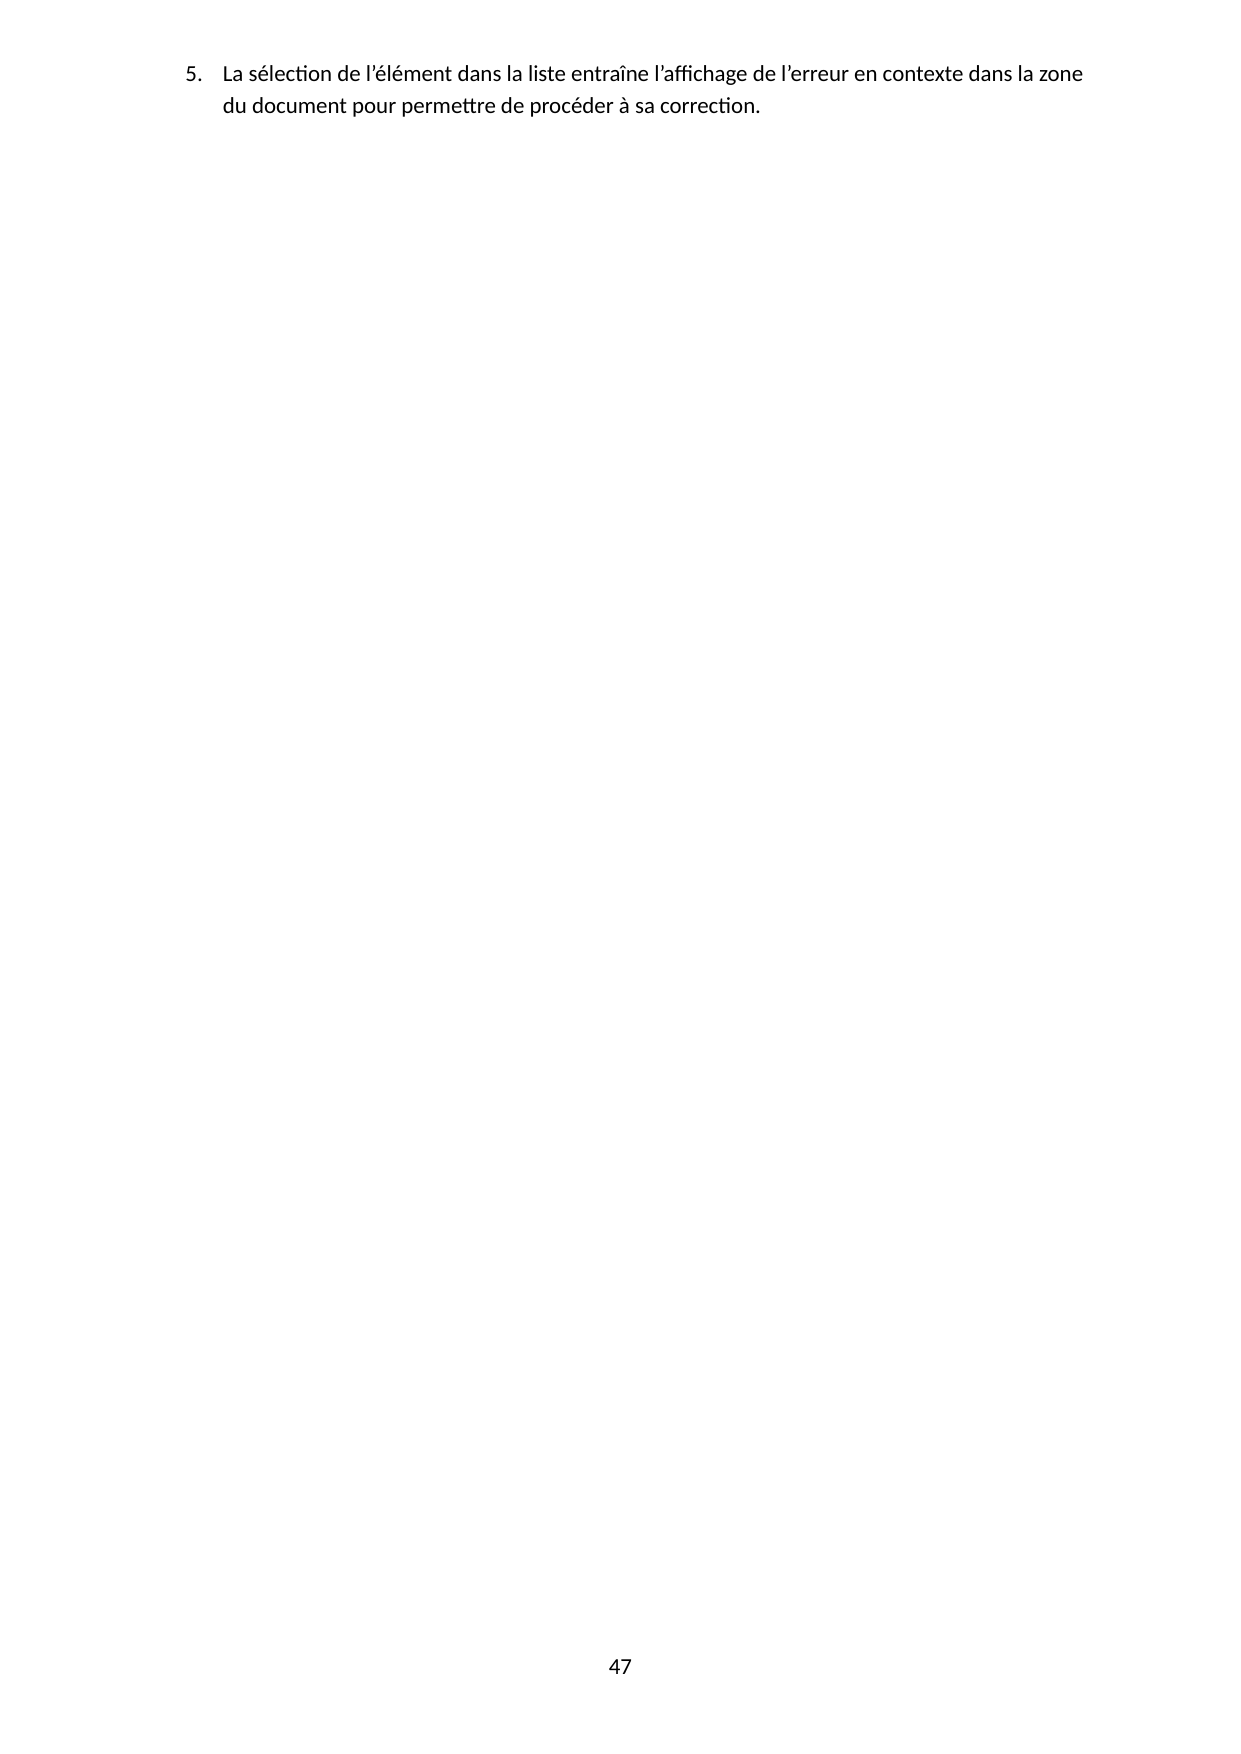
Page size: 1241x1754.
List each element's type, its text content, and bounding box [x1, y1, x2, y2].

list La sélection de l’élément dans la liste entraîne l’affichage de l’erreur en contexte dans la zone du document pour permettre de procéder à sa correction. [185, 59, 1093, 119]
